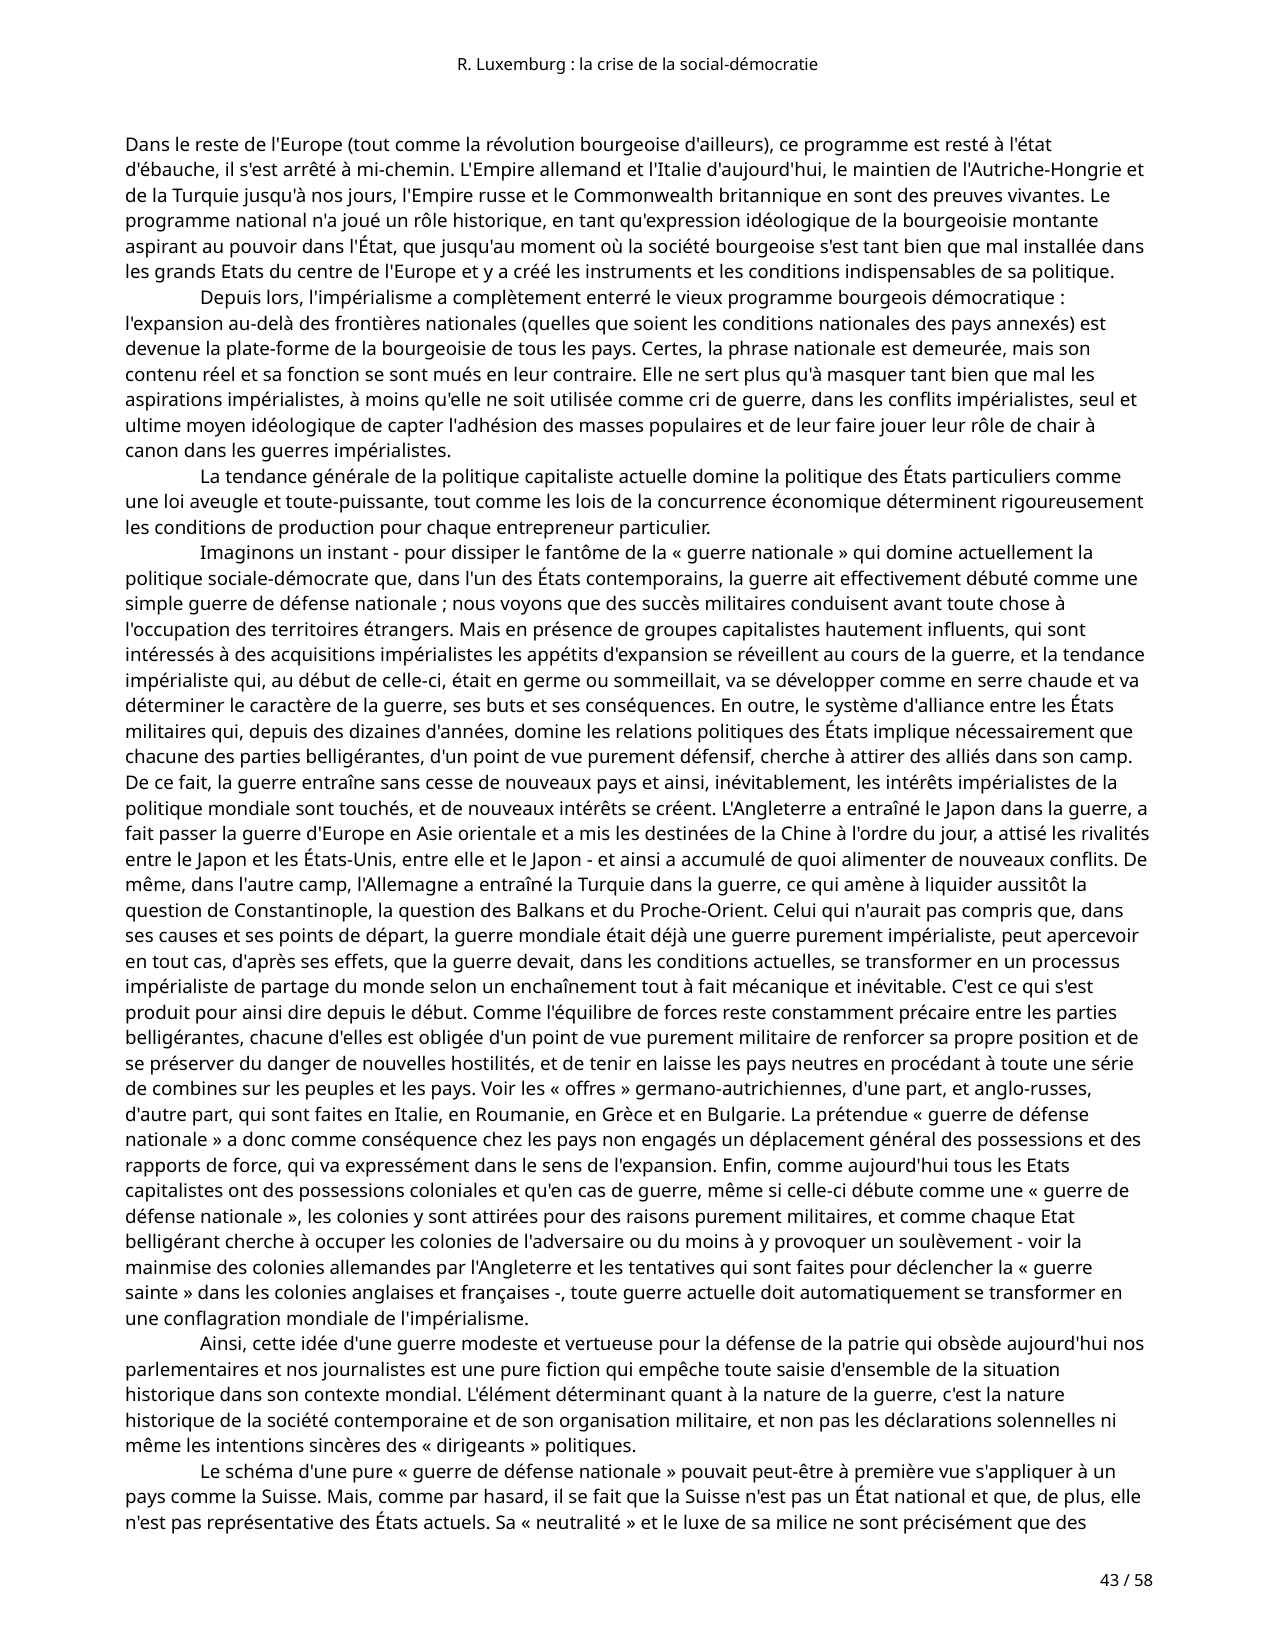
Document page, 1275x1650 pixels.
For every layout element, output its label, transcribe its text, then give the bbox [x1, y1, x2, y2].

text La tendance générale de la politique capitaliste actuelle domine la politique des États particuliers comme une loi aveugle et toute-puissante, tout comme les lois de la concurrence économique déterminent rigoureusement les conditions de production pour chaque entrepreneur particulier. [125, 463, 1150, 539]
text Depuis lors, l'impérialisme a complètement enterré le vieux programme bourgeois démocratique : l'expansion au-delà des frontières nationales (quelles que soient les conditions nationales des pays annexés) est devenue la plate-forme de la bourgeoisie de tous les pays. Certes, la phrase nationale est demeurée, mais son contenu réel et sa fonction se sont mués en leur contraire. Elle ne sert plus qu'à masquer tant bien que mal les aspirations impérialistes, à moins qu'elle ne soit utilisée comme cri de guerre, dans les conflits impérialistes, seul et ultime moyen idéologique de capter l'adhésion des masses populaires et de leur faire jouer leur rôle de chair à canon dans les guerres impérialistes. [125, 284, 1150, 463]
text Imaginons un instant - pour dissiper le fantôme de la « guerre nationale » qui domine actuellement la politique sociale-démocrate que, dans l'un des États contemporains, la guerre ait effectivement débuté comme une simple guerre de défense nationale ; nous voyons que des succès militaires conduisent avant toute chose à l'occupation des territoires étrangers. Mais en présence de groupes capitalistes hautement influents, qui sont intéressés à des acquisitions impérialistes les appétits d'expansion se réveillent au cours de la guerre, et la tendance impérialiste qui, au début de celle-ci, était en germe ou sommeillait, va se développer comme en serre chaude et va déterminer le caractère de la guerre, ses buts et ses conséquences. En outre, le système d'alliance entre les États militaires qui, depuis des dizaines d'années, domine les relations politiques des États implique nécessairement que chacune des parties belligérantes, d'un point de vue purement défensif, cherche à attirer des alliés dans son camp. De ce fait, la guerre entraîne sans cesse de nouveaux pays et ainsi, inévitablement, les intérêts impérialistes de la politique mondiale sont touchés, et de nouveaux intérêts se créent. L'Angleterre a entraîné le Japon dans la guerre, a fait passer la guerre d'Europe en Asie orientale et a mis les destinées de la Chine à l'ordre du jour, a attisé les rivalités entre le Japon et les États-Unis, entre elle et le Japon - et ainsi a accumulé de quoi alimenter de nouveaux conflits. De même, dans l'autre camp, l'Allemagne a entraîné la Turquie dans la guerre, ce qui amène à liquider aussitôt la question de Constantinople, la question des Balkans et du Proche-Orient. Celui qui n'aurait pas compris que, dans ses causes et ses points de départ, la guerre mondiale était déjà une guerre purement impérialiste, peut apercevoir en tout cas, d'après ses effets, que la guerre devait, dans les conditions actuelles, se transformer en un processus impérialiste de partage du monde selon un enchaînement tout à fait mécanique et inévitable. C'est ce qui s'est produit pour ainsi dire depuis le début. Comme l'équilibre de forces reste constamment précaire entre les parties belligérantes, chacune d'elles est obligée d'un point de vue purement militaire de renforcer sa propre position et de se préserver du danger de nouvelles hostilités, et de tenir en laisse les pays neutres en procédant à toute une série de combines sur les peuples et les pays. Voir les « offres » germano-autrichiennes, d'une part, et anglo-russes, d'autre part, qui sont faites en Italie, en Roumanie, en Grèce et en Bulgarie. La prétendue « guerre de défense nationale » a donc comme conséquence chez les pays non engagés un déplacement général des possessions et des rapports de force, qui va expressément dans le sens de l'expansion. Enfin, comme aujourd'hui tous les Etats capitalistes ont des possessions coloniales et qu'en cas de guerre, même si celle-ci débute comme une « guerre de défense nationale », les colonies y sont attirées pour des raisons purement militaires, et comme chaque Etat belligérant cherche à occuper les colonies de l'adversaire ou du moins à y provoquer un soulèvement - voir la mainmise des colonies allemandes par l'Angleterre et les tentatives qui sont faites pour déclencher la « guerre sainte » dans les colonies anglaises et françaises -, toute guerre actuelle doit automatiquement se transformer en une conflagration mondiale de l'impérialisme. [125, 539, 1150, 1331]
text Dans le reste de l'Europe (tout comme la révolution bourgeoise d'ailleurs), ce programme est resté à l'état d'ébauche, il s'est arrêté à mi-chemin. L'Empire allemand et l'Italie d'aujourd'hui, le maintien de l'Autriche-Hongrie et de la Turquie jusqu'à nos jours, l'Empire russe et le Commonwealth britannique en sont des preuves vivantes. Le programme national n'a joué un rôle historique, en tant qu'expression idéologique de la bourgeoisie montante aspirant au pouvoir dans l'État, que jusqu'au moment où la société bourgeoise s'est tant bien que mal installée dans les grands Etats du centre de l'Europe et y a créé les instruments et les conditions indispensables de sa politique. [125, 131, 1150, 284]
text Le schéma d'une pure « guerre de défense nationale » pouvait peut-être à première vue s'appliquer à un pays comme la Suisse. Mais, comme par hasard, il se fait que la Suisse n'est pas un État national et que, de plus, elle n'est pas représentative des États actuels. Sa « neutralité » et le luxe de sa milice ne sont précisément que des [125, 1458, 1150, 1535]
text Ainsi, cette idée d'une guerre modeste et vertueuse pour la défense de la patrie qui obsède aujourd'hui nos parlementaires et nos journalistes est une pure fiction qui empêche toute saisie d'ensemble de la situation historique dans son contexte mondial. L'élément déterminant quant à la nature de la guerre, c'est la nature historique de la société contemporaine et de son organisation militaire, et non pas les déclarations solennelles ni même les intentions sincères des « dirigeants » politiques. [125, 1331, 1150, 1458]
